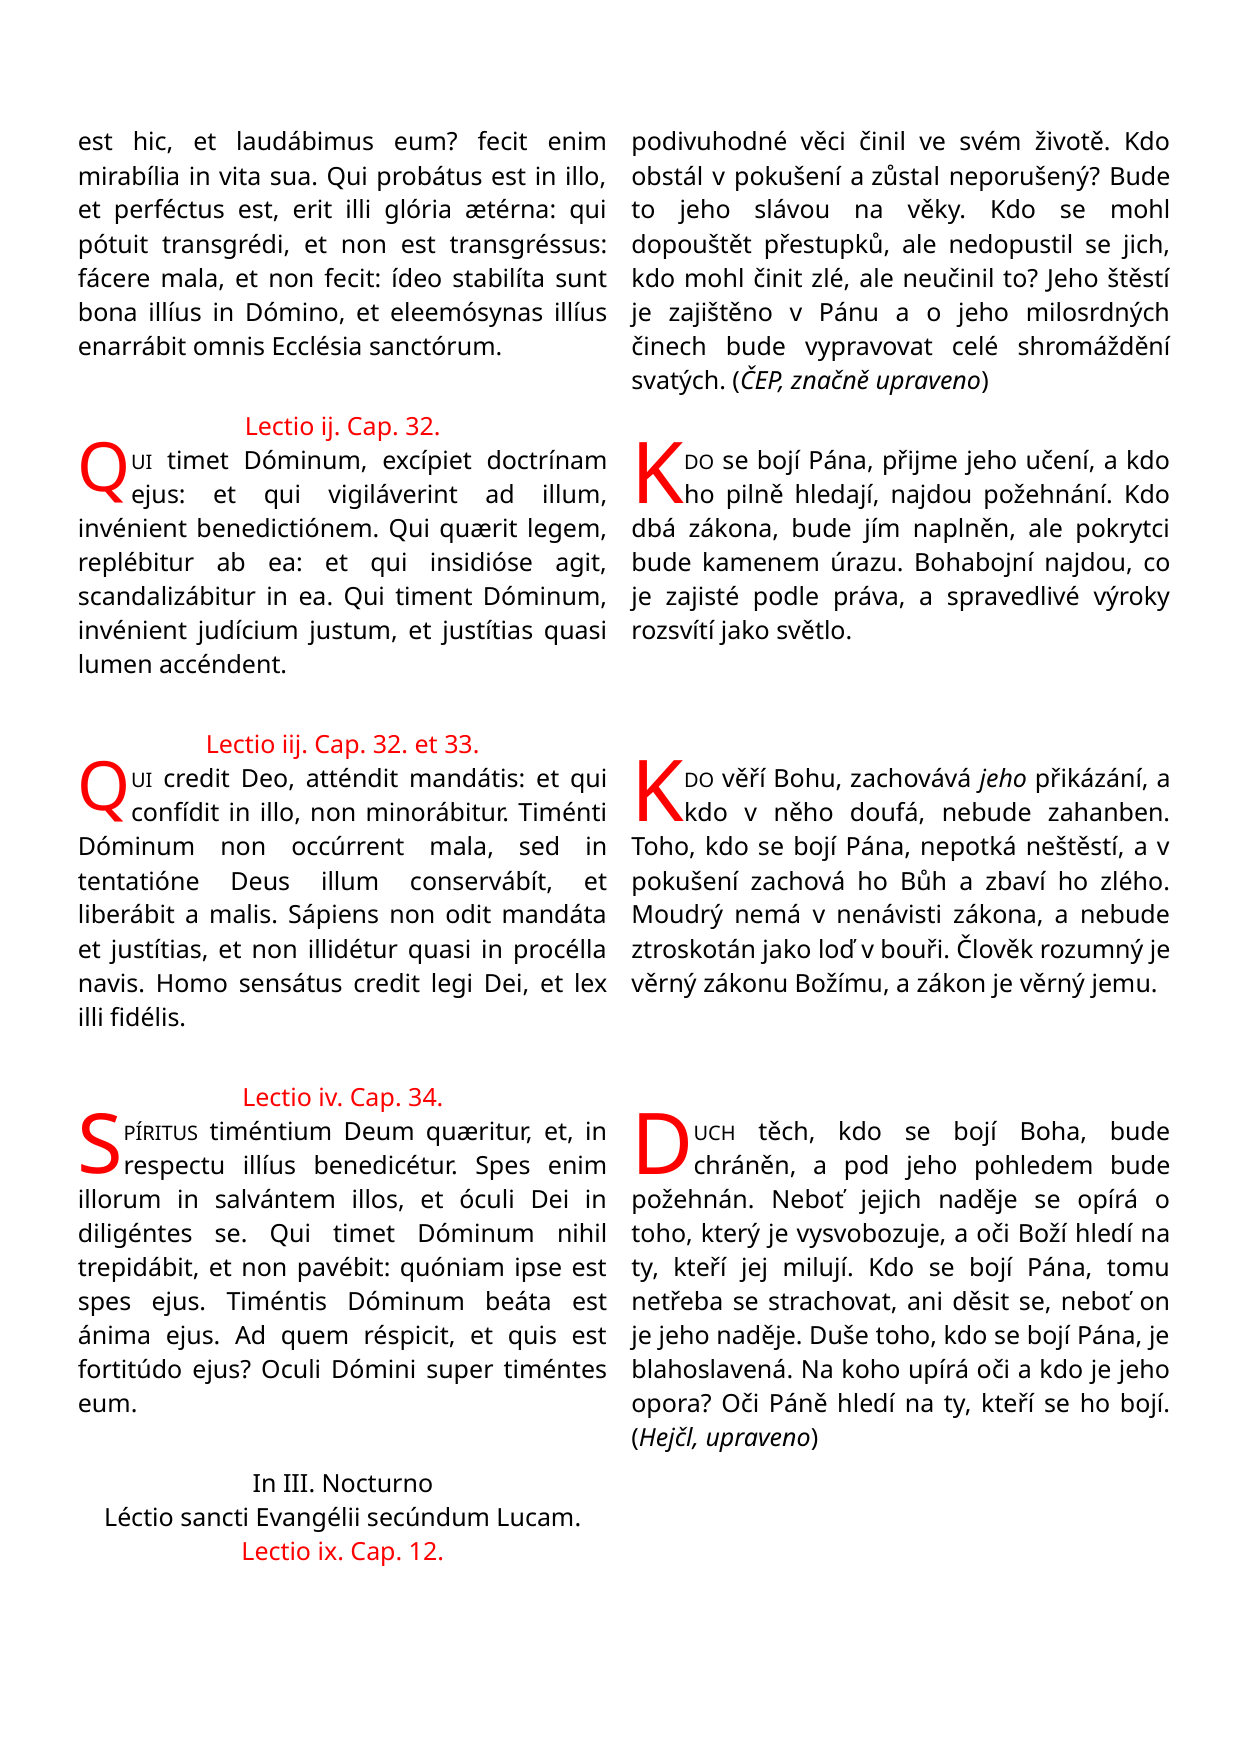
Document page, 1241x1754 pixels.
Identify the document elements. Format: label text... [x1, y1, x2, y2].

table_cell Kdo věří Bohu, zachovává jeho přikázání, a kdo v něho doufá, nebude zahanben. Toho, kdo se bojí Pána, nepotká neštěstí, a v pokušení zachová ho Bůh a zbaví ho zlého. Moudrý nemá v nenávisti zákona, a nebude ztroskotán jako loď v bouři. Člověk rozumný je věrný zákonu Božímu, a zákon je věrný jemu. [619, 721, 1182, 1073]
table_cell Duch těch, kdo se bojí Boha, bude chráněn, a pod jeho pohledem bude požehnán. Neboť jejich naděje se opírá o toho, který je vysvobozuje, a oči Boží hledí na ty, kteří jej milují. Kdo se bojí Pána, tomu netřeba se strachovat, ani děsit se, neboť on je jeho naděje. Duše toho, kdo se bojí Pána, je blahoslavená. Na koho upírá oči a kdo je jeho opora? Oči Páně hledí na ty, kteří se ho bojí. (Hejčl, upraveno) [619, 1074, 1182, 1460]
table_cell Blaze muži, který shledán byl bez poskvrny a za zlatem se nepachtí. Kdo je takový? Abychom ho chválili! Neboť podivuhodné věci činil ve svém životě. Kdo obstál v pokušení a zůstal neporušený? Bude to jeho slávou na věky. Kdo se mohl dopouštět přestupků, ale nedopustil se jich, kdo mohl činit zlé, ale neučinil to? Jeho štěstí je zajištěno v Pánu a o jeho milosrdných činech bude vypravovat celé shromáždění svatých. (ČEP, značně upraveno) [619, 118, 1182, 402]
table_cell Lectio iv. Cap. 34. Spíritus timéntium Deum quæritur, et, in respectu illíus benedicétur. Spes enim illorum in salvántem illos, et óculi Dei in diligéntes se. Qui timet Dóminum nihil trepidábit, et non pavébit: quóniam ipse est spes ejus. Timéntis Dóminum beáta est ánima ejus. Ad quem réspicit, et quis est fortitúdo ejus? Oculi Dómini super timéntes eum. [66, 1074, 619, 1460]
table_cell In III. Nocturno Léctio sancti Evangélii secúndum Lucam. Lectio ix. Cap. 12. In illo témpore: Dixit Jesus discípulis suis: Nolíte timére pusíllus grex, quia complácuit Patri vestro dare vobis regnum. Et réliqua. Homilía venerábilis Bedæ Presbyteri. Lib. 4. c. 54. in Luc. 12. Pusíllum gregem electórum, vel ob comparatiónem majóris númeri reprobórum, vel pótius ob humilitátis devotiónem nóminat: quia vidélicet Ecclésiam suam quantálibet numerositáte jam dilatátam‚ tamen usque ad finem mundi humilitáte vult créscere, et ad promíssum regnum humilitáte perveníre. [66, 1460, 619, 1574]
table_cell Kdo se bojí Pána, přijme jeho učení, a kdo ho pilně hledají, najdou požehnání. Kdo dbá zákona, bude jím naplněn, ale pokrytci bude kamenem úrazu. Bohabojní najdou, co je zajisté podle práva, a spravedlivé výroky rozsvítí jako světlo. [619, 403, 1182, 721]
table_cell [619, 1460, 1182, 1574]
table_cell In I. Nocturno De libro Ecclesiástici. Lectio j. Cap. 31. Beátus vir, qui invéntus est sine mácula: et qui post aurum non ábiit, nec sperávit in pecúnia, et thesáuris. Quis est hic, et laudábimus eum? fecit enim mirabília in vita sua. Qui probátus est in illo, et perféctus est, erit illi glória ætérna: qui pótuit transgrédi, et non est transgréssus: fácere mala, et non fecit: ídeo stabilíta sunt bona illíus in Dómino, et eleemósynas illíus enarrábit omnis Ecclésia sanctórum. [66, 118, 619, 402]
table_cell Lectio ij. Cap. 32. Qui timet Dóminum, excípiet doctrínam ejus: et qui vigiláverint ad illum, invénient benedictiónem. Qui quærit legem, replébitur ab ea: et qui insidióse agit, scandalizábitur in ea. Qui timent Dóminum, invénient judícium justum, et justítias quasi lumen accéndent. [66, 403, 619, 721]
table_cell Lectio iij. Cap. 32. et 33. Qui credit Deo, atténdit mandátis: et qui confídit in illo, non minorábitur. Timénti Dóminum non occúrrent mala, sed in tentatióne Deus illum conservábít, et liberábit a malis. Sápiens non odit mandáta et justítias, et non illidétur quasi in procélla navis. Homo sensátus credit legi Dei, et lex illi fidélis. [66, 721, 619, 1073]
